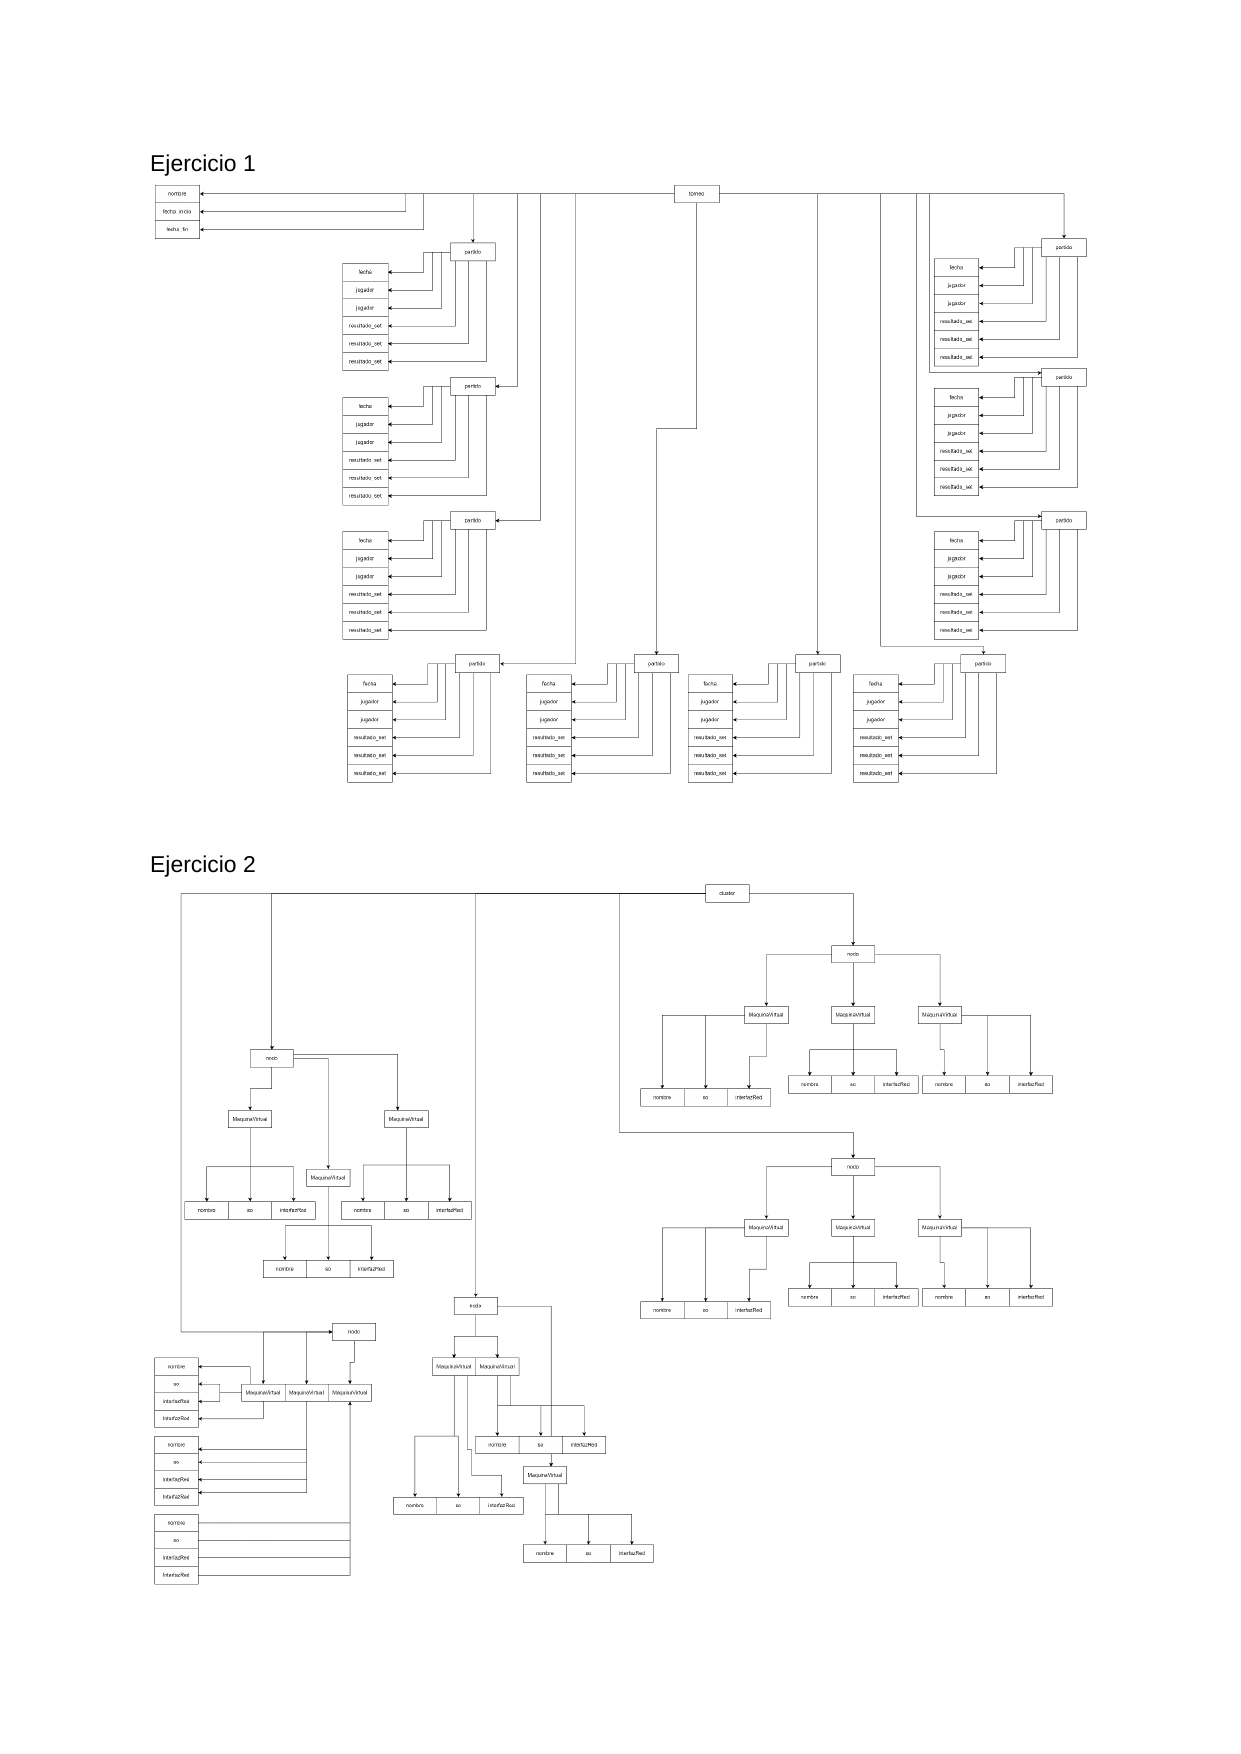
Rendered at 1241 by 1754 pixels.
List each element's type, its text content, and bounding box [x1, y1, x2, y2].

text Ejercicio 1 [150, 150, 1090, 176]
picture [150, 881, 1057, 1588]
picture [150, 180, 1091, 787]
text Ejercicio 2 [150, 851, 1090, 877]
